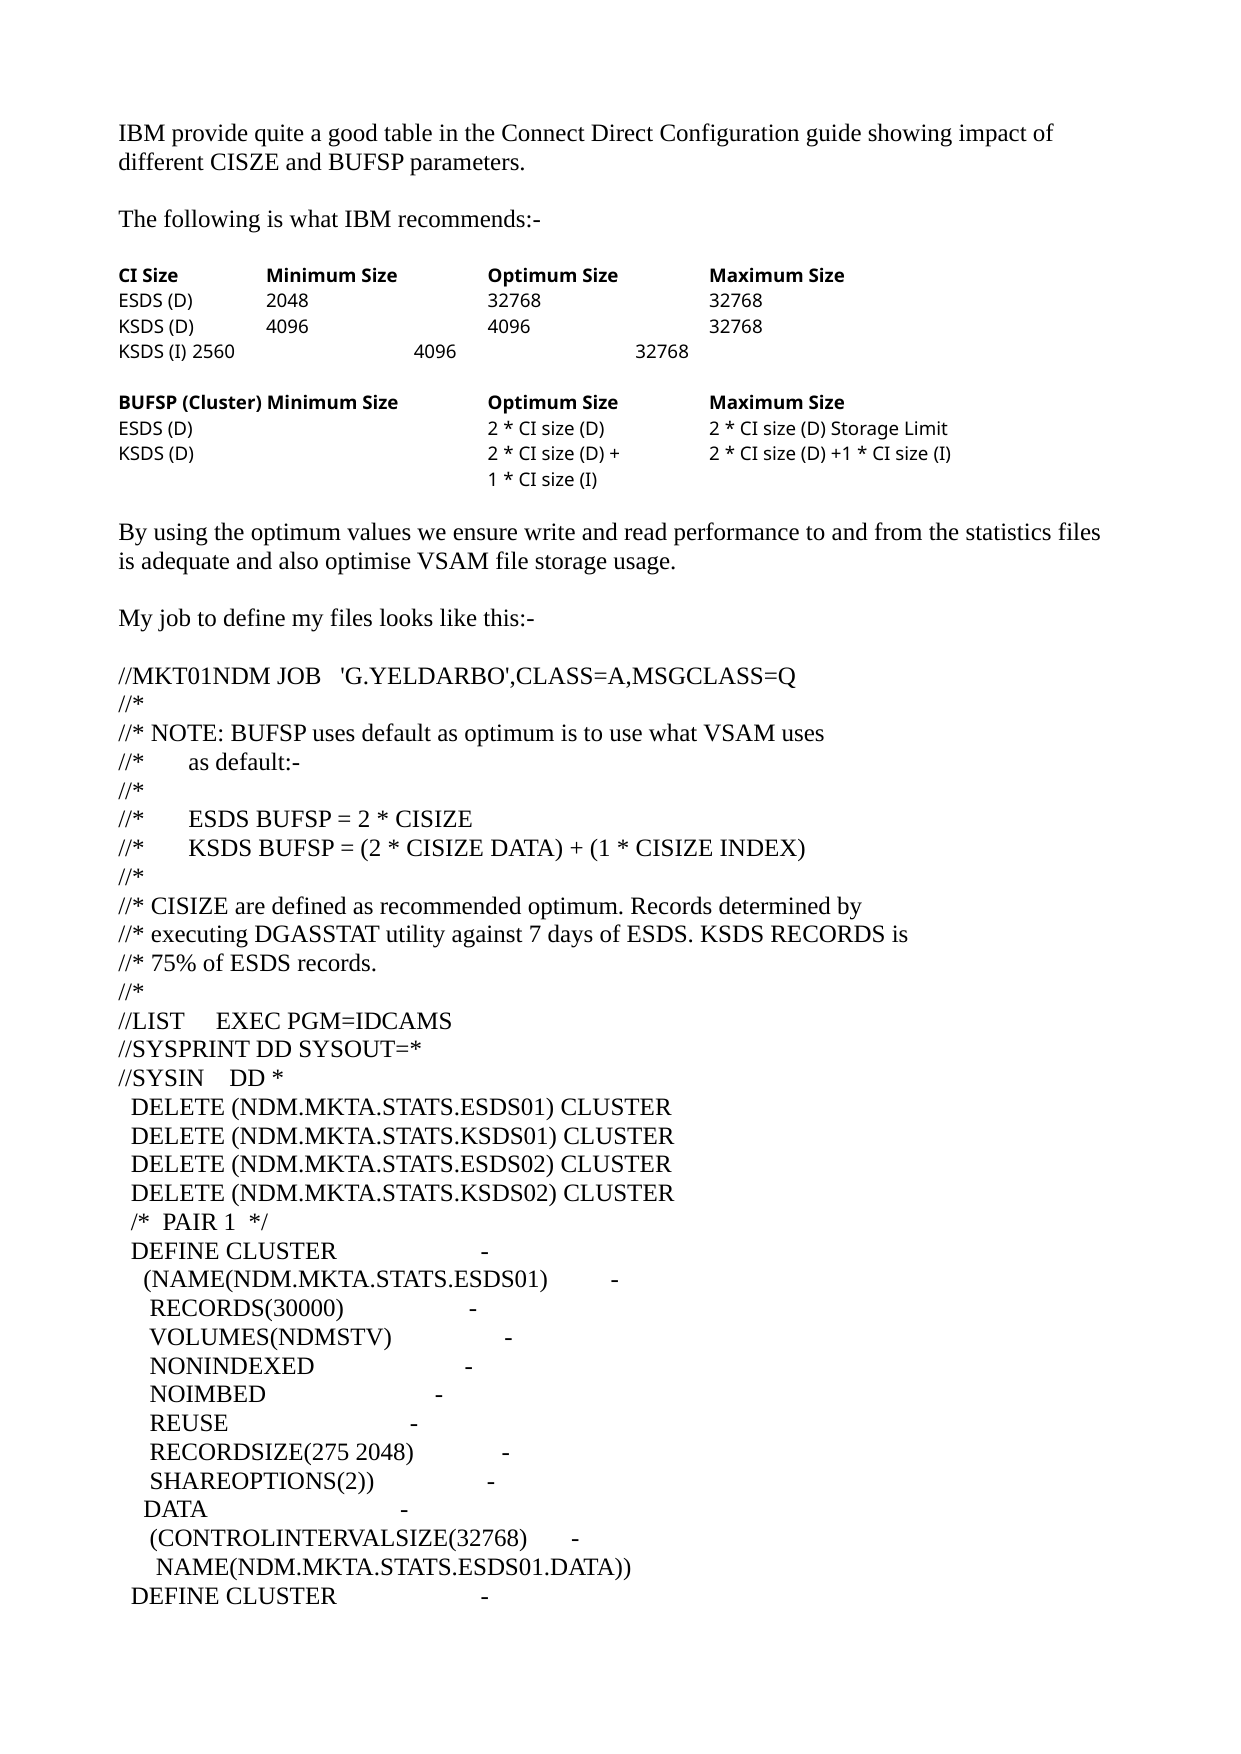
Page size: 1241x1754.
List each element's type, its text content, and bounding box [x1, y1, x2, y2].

text The following is what IBM recommends:- [118, 204, 1122, 233]
text CI Size Minimum Size Optimum Size Maximum Size [118, 262, 1122, 287]
text //* as default:- [118, 747, 1122, 776]
text NAME(NDM.MKTA.STATS.ESDS01.DATA)) [118, 1552, 1122, 1581]
text //* ESDS BUFSP = 2 * CISIZE [118, 804, 1122, 833]
text DELETE (NDM.MKTA.STATS.KSDS02) CLUSTER [118, 1178, 1122, 1207]
text //LIST EXEC PGM=IDCAMS [118, 1006, 1122, 1034]
text ESDS (D) 2048 32768 32768 [118, 287, 1122, 313]
text (NAME(NDM.MKTA.STATS.ESDS01) - [118, 1264, 1122, 1293]
text IBM provide quite a good table in the Connect Direct Configuration guide showing impact of different CISZE and BUFSP parameters. [118, 118, 1122, 176]
text BUFSP (Cluster) Minimum Size Optimum Size Maximum Size [118, 389, 1122, 415]
text NONINDEXED - [118, 1351, 1122, 1379]
text //* [118, 862, 1122, 891]
text DATA - [118, 1494, 1122, 1523]
text 1 * CI size (I) [118, 466, 1122, 492]
text /* PAIR 1 */ [118, 1207, 1122, 1236]
text (CONTROLINTERVALSIZE(32768) - [118, 1523, 1122, 1552]
text //* [118, 977, 1122, 1006]
text DELETE (NDM.MKTA.STATS.KSDS01) CLUSTER [118, 1121, 1122, 1149]
text //* executing DGASSTAT utility against 7 days of ESDS. KSDS RECORDS is [118, 919, 1122, 948]
text DELETE (NDM.MKTA.STATS.ESDS01) CLUSTER [118, 1092, 1122, 1121]
text //MKT01NDM JOB 'G.YELDARBO',CLASS=A,MSGCLASS=Q [118, 661, 1122, 689]
text //SYSIN DD * [118, 1063, 1122, 1092]
text RECORDS(30000) - [118, 1293, 1122, 1322]
text KSDS (D) 2 * CI size (D) + 2 * CI size (D) +1 * CI size (I) [118, 441, 1122, 466]
text //* CISIZE are defined as recommended optimum. Records determined by [118, 891, 1122, 919]
text NOIMBED - [118, 1379, 1122, 1408]
text DEFINE CLUSTER - [118, 1236, 1122, 1264]
text //* [118, 776, 1122, 804]
text DEFINE CLUSTER - [118, 1581, 1122, 1609]
text VOLUMES(NDMSTV) - [118, 1322, 1122, 1351]
text //* [118, 689, 1122, 718]
text By using the optimum values we ensure write and read performance to and from the statistics files is adequate and also optimise VSAM file storage usage. [118, 517, 1122, 574]
text //SYSPRINT DD SYSOUT=* [118, 1034, 1122, 1063]
text DELETE (NDM.MKTA.STATS.ESDS02) CLUSTER [118, 1149, 1122, 1178]
text KSDS (I) 2560 4096 32768 [118, 338, 1122, 364]
text My job to define my files looks like this:- [118, 603, 1122, 632]
text //* NOTE: BUFSP uses default as optimum is to use what VSAM uses [118, 718, 1122, 747]
text SHAREOPTIONS(2)) - [118, 1466, 1122, 1494]
text //* KSDS BUFSP = (2 * CISIZE DATA) + (1 * CISIZE INDEX) [118, 833, 1122, 862]
text ESDS (D) 2 * CI size (D) 2 * CI size (D) Storage Limit [118, 415, 1122, 441]
text REUSE - [118, 1408, 1122, 1437]
text RECORDSIZE(275 2048) - [118, 1437, 1122, 1466]
text KSDS (D) 4096 4096 32768 [118, 313, 1122, 338]
text //* 75% of ESDS records. [118, 948, 1122, 977]
